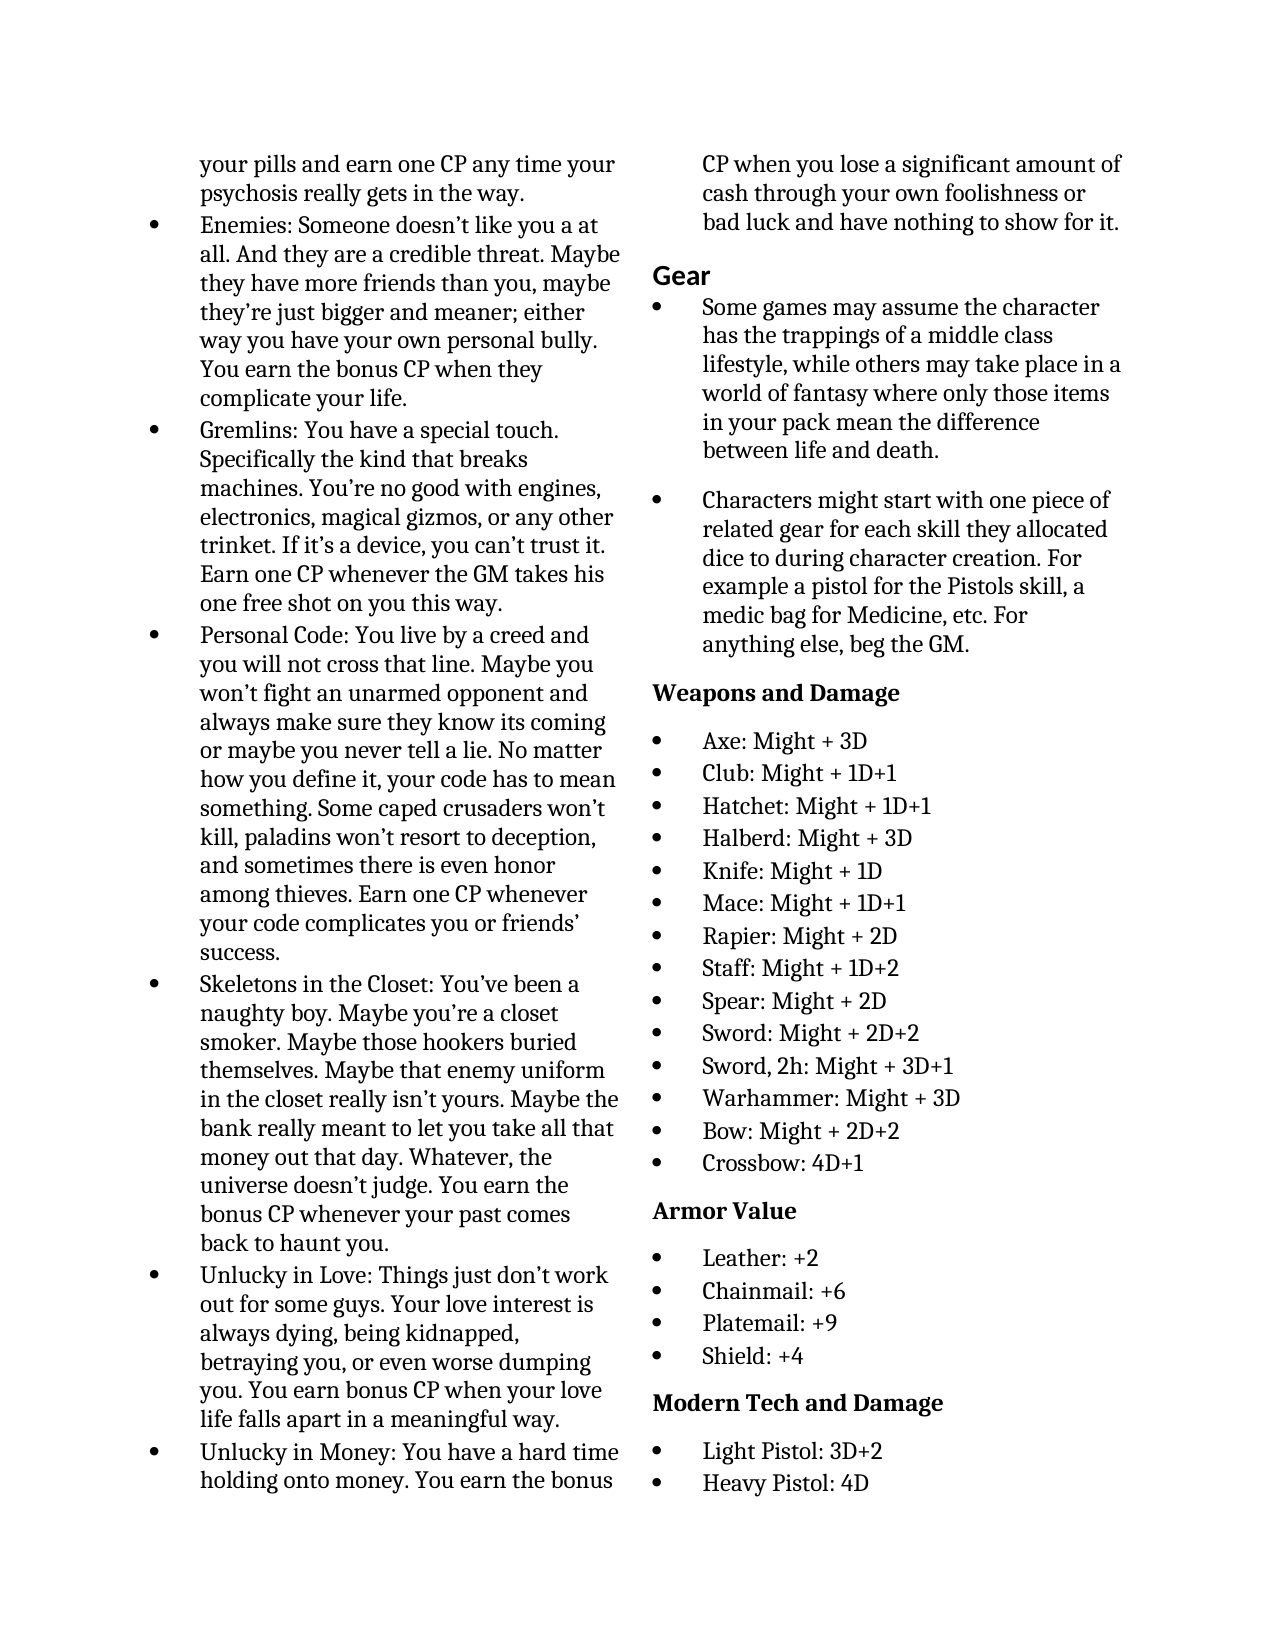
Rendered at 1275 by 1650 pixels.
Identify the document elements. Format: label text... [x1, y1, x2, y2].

list Platemail: +9 [652, 1309, 1125, 1338]
list Warhammer: Might + 3D [652, 1084, 1125, 1113]
list your pills and earn one CP any time your psychosis really gets in the way. [150, 150, 622, 207]
list Characters might start with one piece of related gear for each skill they allocated dice to during character creation. For example a pistol for the Pistols skill, a medic bag for Medicine, etc. For anything else, beg the GM. [652, 486, 1125, 658]
list Skeletons in the Closet: You’ve been a naughty boy. Maybe you’re a closet smoker. Maybe those hookers buried themselves. Maybe that enemy uniform in the closet really isn’t yours. Maybe the bank really meant to let you take all that money out that day. Whatever, the universe doesn’t judge. You earn the bonus CP whenever your past comes back to haunt you. [150, 970, 622, 1257]
list Rapier: Might + 2D [652, 922, 1125, 951]
list Hatchet: Might + 1D+1 [652, 792, 1125, 821]
list Halberd: Might + 3D [652, 824, 1125, 853]
list Unlucky in Money: You have a hard time holding onto money. You earn the bonus [150, 1437, 622, 1495]
list Some games may assume the character has the trappings of a middle class lifestyle, while others may take place in a world of fantasy where only those items in your pack mean the difference between life and death. [652, 293, 1125, 465]
list Staff: Might + 1D+2 [652, 954, 1125, 983]
list CP when you lose a significant amount of cash through your own foolishness or bad luck and have nothing to show for it. [652, 150, 1125, 236]
list Crossbow: 4D+1 [652, 1149, 1125, 1178]
list Sword: Might + 2D+2 [652, 1019, 1125, 1048]
list Leather: +2 [652, 1244, 1125, 1273]
list Axe: Might + 3D [652, 727, 1125, 756]
list Spear: Might + 2D [652, 987, 1125, 1016]
list Heavy Pistol: 4D [652, 1469, 1125, 1498]
list Light Pistol: 3D+2 [652, 1437, 1125, 1466]
list Gremlins: You have a special touch. Specifically the kind that breaks machines. You’re no good with engines, electronics, magical gizmos, or any other trinket. If it’s a device, you can’t trust it. Earn one CP whenever the GM takes his one free shot on you this way. [150, 416, 622, 617]
list Mace: Might + 1D+1 [652, 889, 1125, 918]
text Modern Tech and Damage [652, 1389, 1125, 1418]
list Knife: Might + 1D [652, 857, 1125, 886]
list Club: Might + 1D+1 [652, 759, 1125, 788]
text Weapons and Damage [652, 679, 1125, 708]
list Personal Code: You live by a creed and you will not cross that line. Maybe you won’t fight an unarmed opponent and always make sure they know its coming or maybe you never tell a lie. No matter how you define it, your code has to mean something. Some caped crusaders won’t kill, paladins won’t resort to deception, and sometimes there is even honor among thieves. Earn one CP whenever your code complicates you or friends’ success. [150, 621, 622, 966]
list Unlucky in Love: Things just don’t work out for some guys. Your love interest is always dying, being kidnapped, betraying you, or even worse dumping you. You earn bonus CP when your love life falls apart in a meaningful way. [150, 1261, 622, 1434]
list Chainmail: +6 [652, 1277, 1125, 1306]
list Enemies: Someone doesn’t like you a at all. And they are a credible threat. Maybe they have more friends than you, maybe they’re just bigger and meaner; either way you have your own personal bully. You earn the bonus CP when they complicate your life. [150, 211, 622, 412]
list Shield: +4 [652, 1342, 1125, 1371]
text Armor Value [652, 1197, 1125, 1226]
list Sword, 2h: Might + 3D+1 [652, 1052, 1125, 1081]
subtitle Gear [652, 257, 1125, 293]
list Bow: Might + 2D+2 [652, 1117, 1125, 1146]
